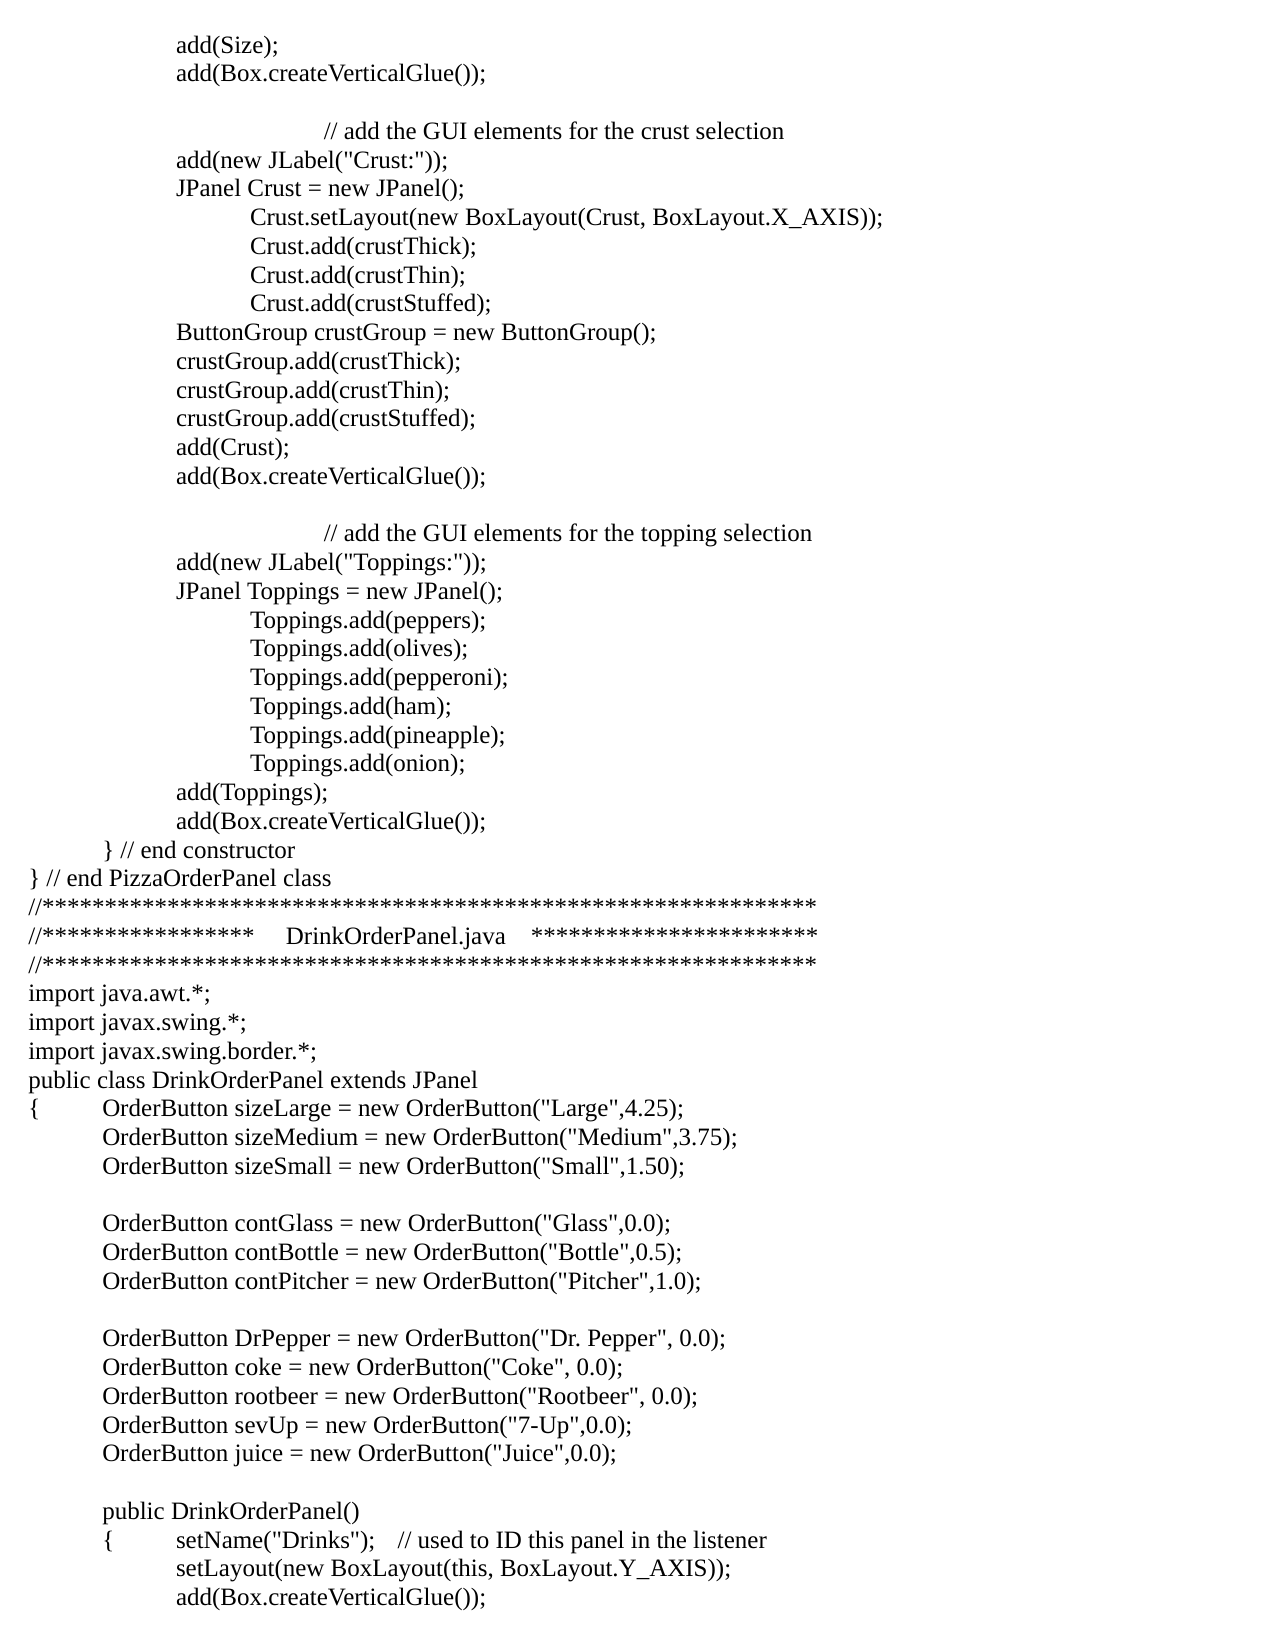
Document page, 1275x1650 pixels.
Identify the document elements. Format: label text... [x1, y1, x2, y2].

text // add the GUI elements for the topping selection [28, 518, 1242, 547]
text OrderButton sizeMedium = new OrderButton("Medium",3.75); [28, 1122, 1242, 1151]
text OrderButton rootbeer = new OrderButton("Rootbeer", 0.0); [28, 1381, 1242, 1410]
text add(Box.createVerticalGlue()); [28, 58, 1242, 87]
text OrderButton sevUp = new OrderButton("7-Up",0.0); [28, 1410, 1242, 1438]
text Crust.setLayout(new BoxLayout(Crust, BoxLayout.X_AXIS)); [28, 202, 1242, 231]
text JPanel Crust = new JPanel(); [28, 173, 1242, 202]
text Toppings.add(pineapple); [28, 720, 1242, 748]
text Toppings.add(onion); [28, 748, 1242, 777]
text Crust.add(crustStuffed); [28, 288, 1242, 317]
text OrderButton juice = new OrderButton("Juice",0.0); [28, 1438, 1242, 1467]
text } // end constructor [28, 835, 1242, 863]
text add(Toppings); [28, 777, 1242, 806]
text Toppings.add(pepperoni); [28, 662, 1242, 691]
text public DrinkOrderPanel() [28, 1496, 1242, 1525]
text add(Box.createVerticalGlue()); [28, 1582, 1242, 1611]
text setLayout(new BoxLayout(this, BoxLayout.Y_AXIS)); [28, 1553, 1242, 1582]
text crustGroup.add(crustStuffed); [28, 403, 1242, 432]
text add(new JLabel("Toppings:")); [28, 547, 1242, 576]
text OrderButton DrPepper = new OrderButton("Dr. Pepper", 0.0); [28, 1323, 1242, 1352]
text } // end PizzaOrderPanel class [28, 863, 1242, 892]
text import java.awt.*; [28, 978, 1242, 1007]
text JPanel Toppings = new JPanel(); [28, 576, 1242, 605]
text //************************************************************** [28, 950, 1242, 978]
text //***************** DrinkOrderPanel.java *********************** [28, 921, 1242, 950]
text OrderButton contBottle = new OrderButton("Bottle",0.5); [28, 1237, 1242, 1266]
text crustGroup.add(crustThin); [28, 375, 1242, 403]
text Toppings.add(olives); [28, 633, 1242, 662]
text add(Size); [28, 30, 1242, 58]
text OrderButton coke = new OrderButton("Coke", 0.0); [28, 1352, 1242, 1381]
text ButtonGroup crustGroup = new ButtonGroup(); [28, 317, 1242, 346]
text OrderButton contGlass = new OrderButton("Glass",0.0); [28, 1208, 1242, 1237]
text Crust.add(crustThin); [28, 260, 1242, 288]
text Toppings.add(peppers); [28, 605, 1242, 633]
text public class DrinkOrderPanel extends JPanel [28, 1065, 1242, 1093]
text Crust.add(crustThick); [28, 231, 1242, 260]
text // add the GUI elements for the crust selection [28, 116, 1242, 145]
text Toppings.add(ham); [28, 691, 1242, 720]
text OrderButton contPitcher = new OrderButton("Pitcher",1.0); [28, 1266, 1242, 1295]
text //************************************************************** [28, 892, 1242, 921]
text { setName("Drinks"); // used to ID this panel in the listener [28, 1525, 1242, 1553]
text add(Box.createVerticalGlue()); [28, 461, 1242, 490]
text add(Crust); [28, 432, 1242, 461]
text import javax.swing.*; [28, 1007, 1242, 1036]
text crustGroup.add(crustThick); [28, 346, 1242, 375]
text { OrderButton sizeLarge = new OrderButton("Large",4.25); [28, 1093, 1242, 1122]
text add(new JLabel("Crust:")); [28, 145, 1242, 173]
text OrderButton sizeSmall = new OrderButton("Small",1.50); [28, 1151, 1242, 1180]
text import javax.swing.border.*; [28, 1036, 1242, 1065]
text add(Box.createVerticalGlue()); [28, 806, 1242, 835]
